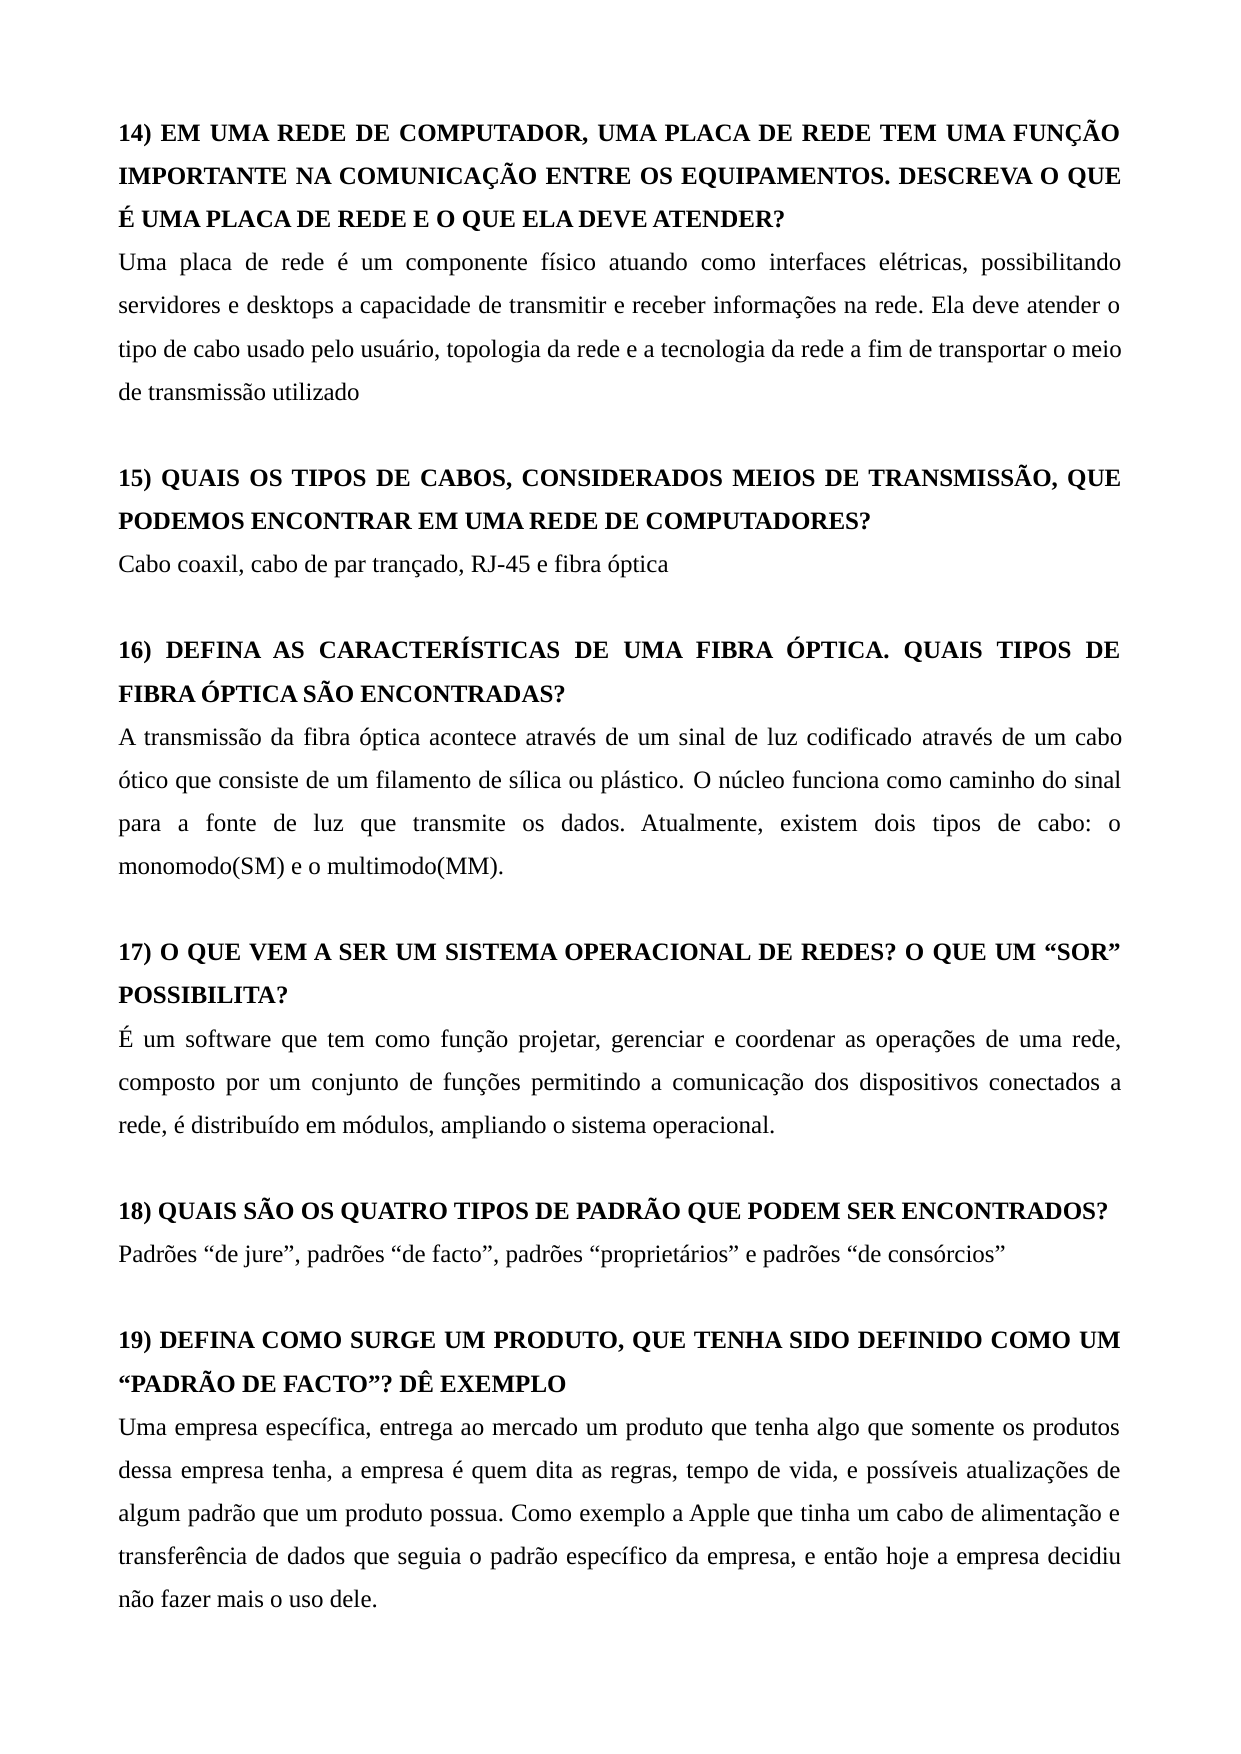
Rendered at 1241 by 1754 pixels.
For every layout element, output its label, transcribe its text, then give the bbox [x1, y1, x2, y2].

text 16) DEFINA AS CARACTERÍSTICAS DE UMA FIBRA ÓPTICA. QUAIS TIPOS DE FIBRA ÓPTICA SÃO ENCONTRADAS? [118, 636, 1122, 707]
text 19) DEFINA COMO SURGE UM PRODUTO, QUE TENHA SIDO DEFINIDO COMO UM “PADRÃO DE FACTO”? DÊ EXEMPLO [118, 1326, 1122, 1397]
text A transmissão da fibra óptica acontece através de um sinal de luz codificado através de um cabo ótico que consiste de um filamento de sílica ou plástico. O núcleo funciona como caminho do sinal para a fonte de luz que transmite os dados. Atualmente, existem dois tipos de cabo: o monomodo(SM) e o multimodo(MM). [118, 722, 1122, 880]
text 15) QUAIS OS TIPOS DE CABOS, CONSIDERADOS MEIOS DE TRANSMISSÃO, QUE PODEMOS ENCONTRAR EM UMA REDE DE COMPUTADORES? [118, 463, 1122, 535]
text Uma empresa específica, entrega ao mercado um produto que tenha algo que somente os produtos dessa empresa tenha, a empresa é quem dita as regras, tempo de vida, e possíveis atualizações de algum padrão que um produto possua. Como exemplo a Apple que tinha um cabo de alimentação e transferência de dados que seguia o padrão específico da empresa, e então hoje a empresa decidiu não fazer mais o uso dele. [118, 1412, 1122, 1613]
text Uma placa de rede é um componente físico atuando como interfaces elétricas, possibilitando servidores e desktops a capacidade de transmitir e receber informações na rede. Ela deve atender o tipo de cabo usado pelo usuário, topologia da rede e a tecnologia da rede a fim de transportar o meio de transmissão utilizado [118, 247, 1122, 406]
text 17) O QUE VEM A SER UM SISTEMA OPERACIONAL DE REDES? O QUE UM “SOR” POSSIBILITA? [118, 937, 1122, 1009]
text 18) QUAIS SÃO OS QUATRO TIPOS DE PADRÃO QUE PODEM SER ENCONTRADOS? [118, 1196, 1122, 1225]
text Padrões “de jure”, padrões “de facto”, padrões “proprietários” e padrões “de consórcios” [118, 1239, 1122, 1268]
text Cabo coaxil, cabo de par trançado, RJ-45 e fibra óptica [118, 549, 1122, 578]
text 14) EM UMA REDE DE COMPUTADOR, UMA PLACA DE REDE TEM UMA FUNÇÃO IMPORTANTE NA COMUNICAÇÃO ENTRE OS EQUIPAMENTOS. DESCREVA O QUE É UMA PLACA DE REDE E O QUE ELA DEVE ATENDER? [118, 118, 1122, 233]
text É um software que tem como função projetar, gerenciar e coordenar as operações de uma rede, composto por um conjunto de funções permitindo a comunicação dos dispositivos conectados a rede, é distribuído em módulos, ampliando o sistema operacional. [118, 1024, 1122, 1139]
